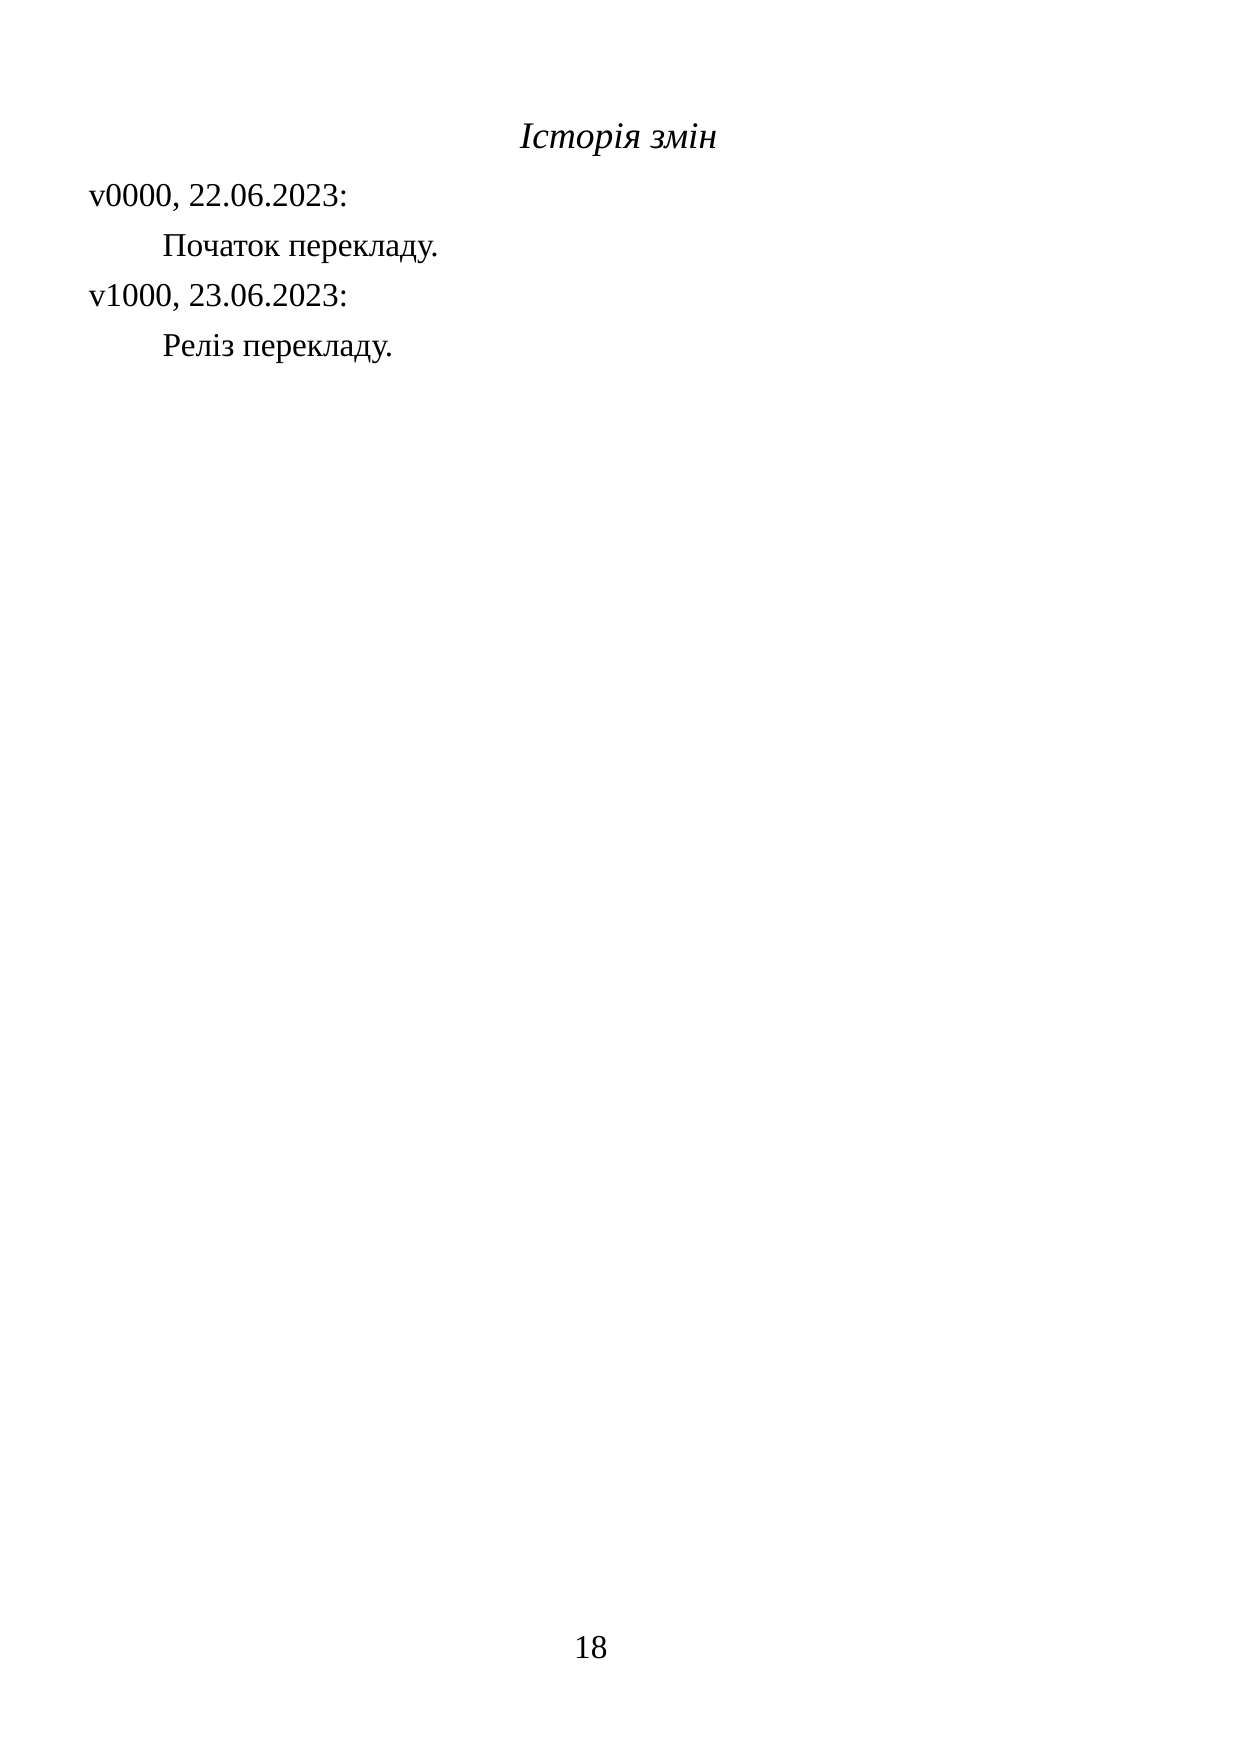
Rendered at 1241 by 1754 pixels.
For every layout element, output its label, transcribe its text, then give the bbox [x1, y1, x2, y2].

text Реліз перекладу. [88, 326, 1152, 364]
text v0000, 22.06.2023: [88, 175, 1152, 213]
text v1000, 23.06.2023: [88, 276, 1152, 314]
text Початок перекладу. [88, 225, 1152, 264]
subtitle Історія змін [88, 113, 1152, 157]
